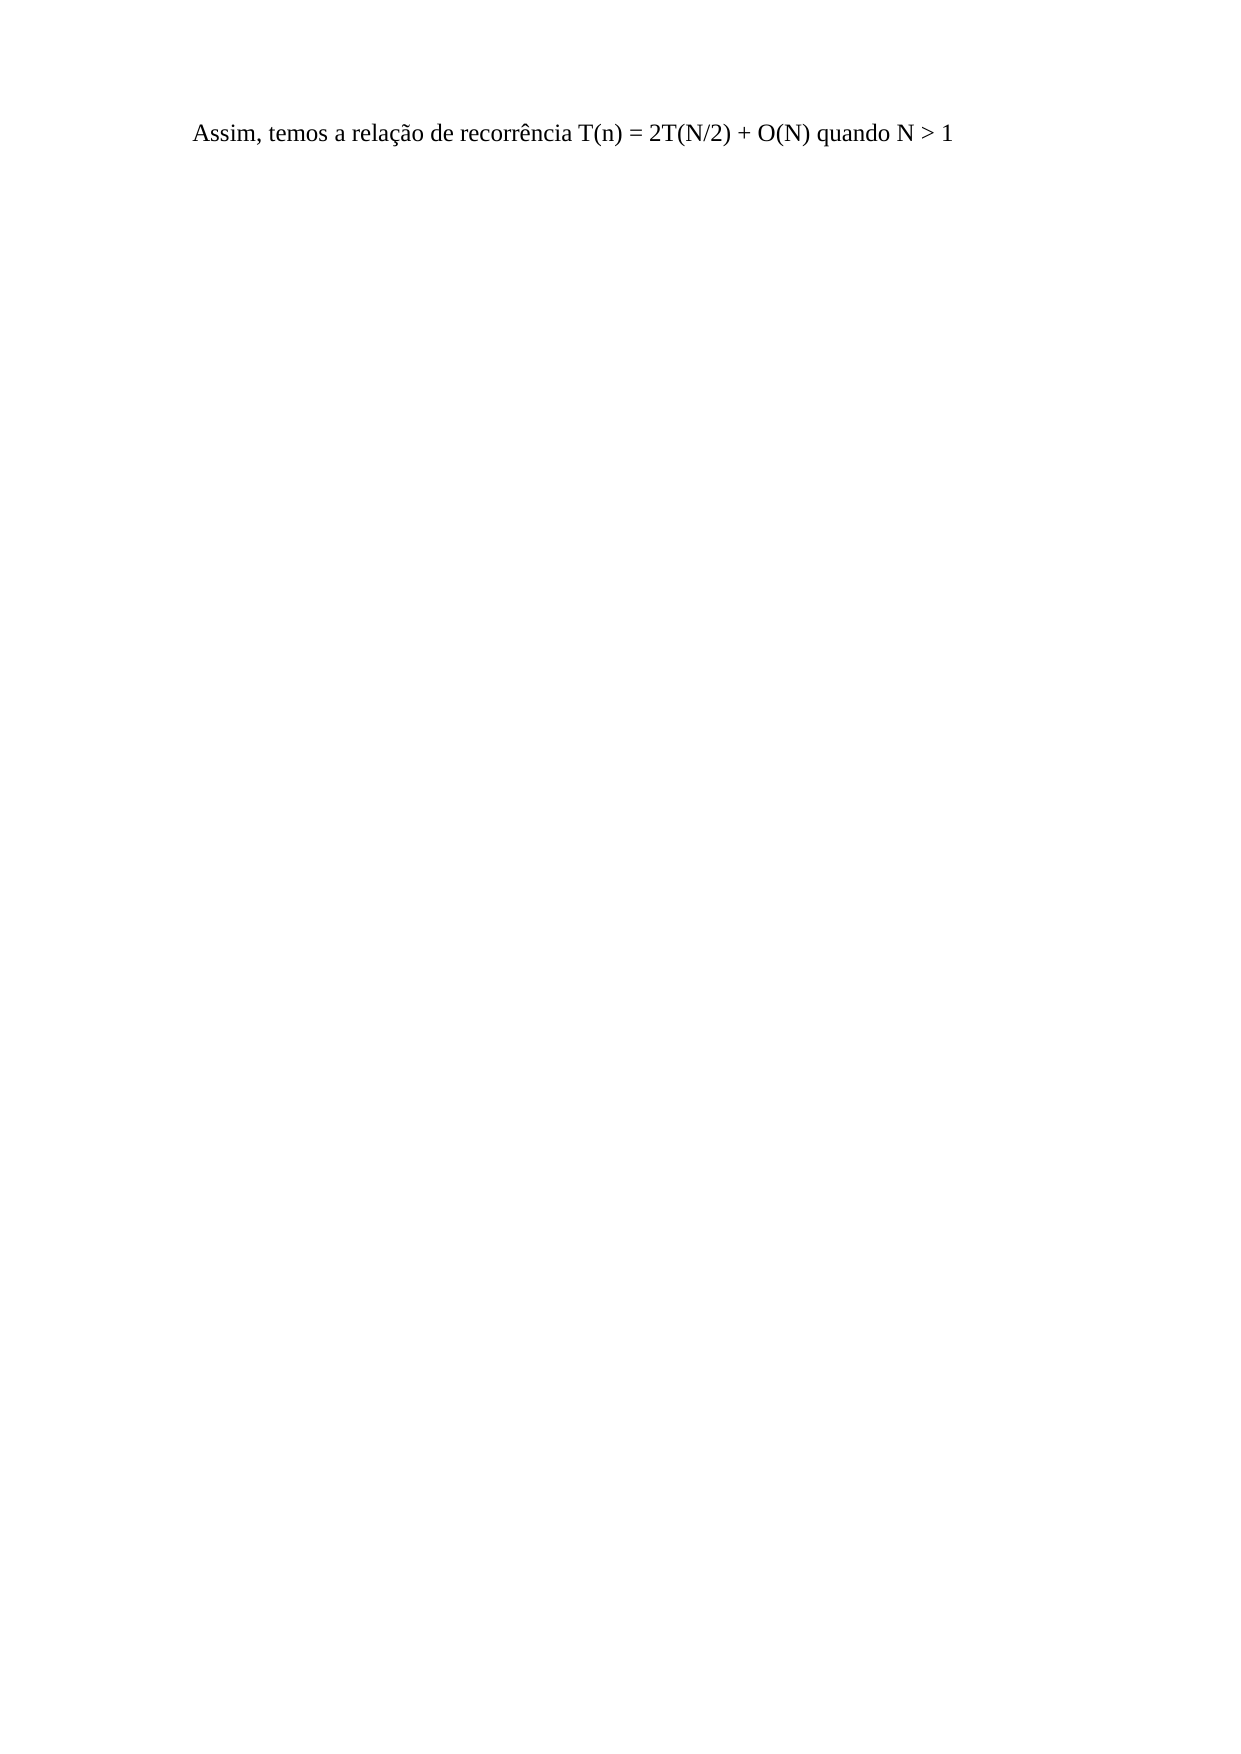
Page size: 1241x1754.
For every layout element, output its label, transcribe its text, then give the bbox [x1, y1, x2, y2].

text Assim, temos a relação de recorrência T(n) = 2T(N/2) + O(N) quando N > 1 [118, 118, 1122, 147]
